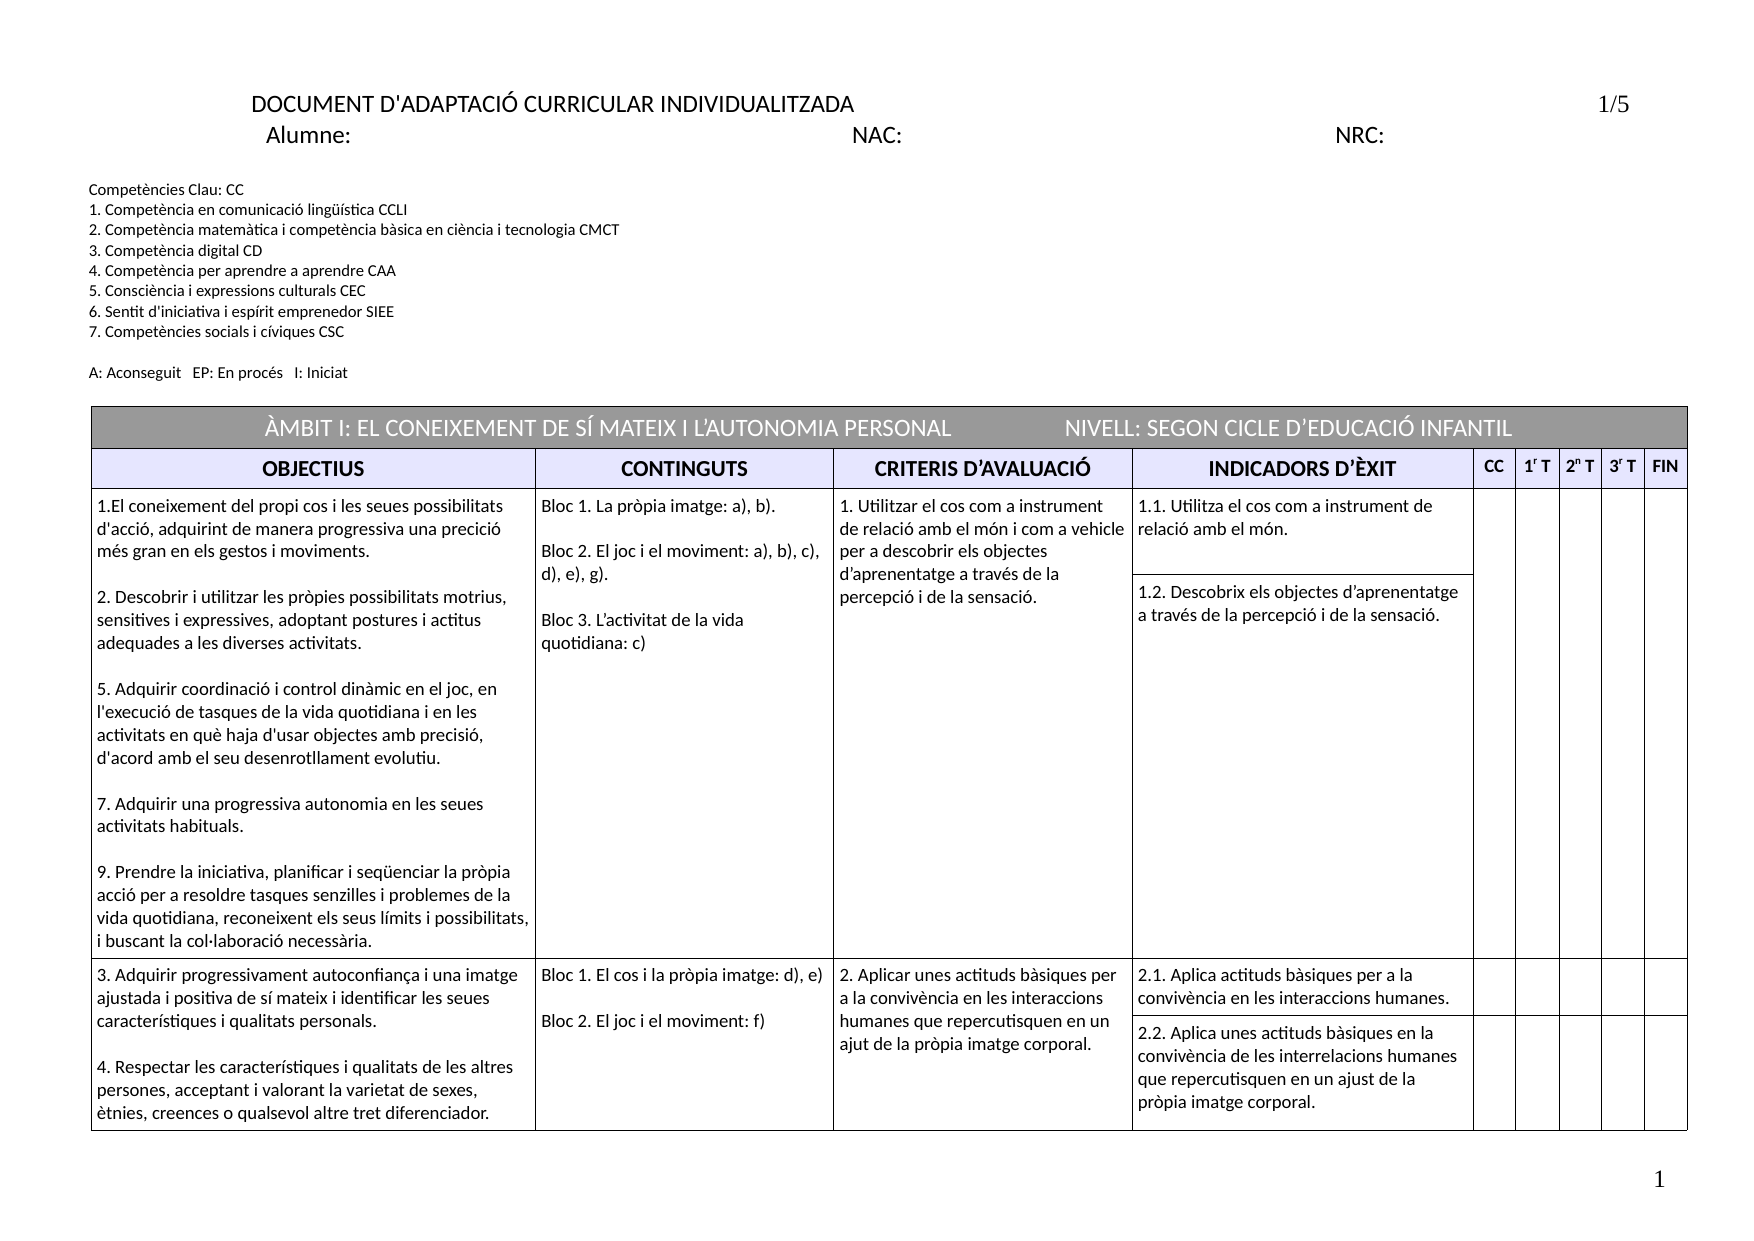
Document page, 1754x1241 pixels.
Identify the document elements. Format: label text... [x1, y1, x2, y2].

table_cell [1602, 489, 1644, 958]
table_cell [1560, 1016, 1601, 1130]
table_cell 3r T [1602, 449, 1644, 488]
table_cell CONTINGUTS [536, 449, 833, 488]
text 1. Competència en comunicació lingüística CCLI [88, 199, 1665, 220]
table_cell [1516, 959, 1559, 1015]
table_cell Bloc 1. La pròpia imatge: a), b). Bloc 2. El joc i el moviment: a), b), c), d), e), g). Bloc 3. L’activitat de la vida quotidiana: c) [536, 489, 833, 958]
table_cell [1602, 959, 1644, 1015]
table_cell 1.2. Descobrix els objectes d’aprenentatge a través de la percepció i de la sensació. [1133, 575, 1473, 958]
table_cell 3. Adquirir progressivament autoconfiança i una imatge ajustada i positiva de sí mateix i identificar les seues característiques i qualitats personals. 4. Respectar les característiques i qualitats de les altres persones, acceptant i valorant la varietat de sexes, ètnies, creences o qualsevol altre tret diferenciador. [92, 959, 535, 1130]
table_cell [1474, 1016, 1515, 1130]
table_cell [1560, 489, 1601, 958]
table_cell 2.1. Aplica actituds bàsiques per a la convivència en les interaccions humanes. [1133, 959, 1473, 1015]
table_cell [1516, 489, 1559, 958]
text 6. Sentit d'iniciativa i espírit emprenedor SIEE [88, 301, 1665, 321]
table_cell [1516, 1016, 1559, 1130]
table_cell 2.2. Aplica unes actituds bàsiques en la convivència de les interrelacions humanes que repercutisquen en un ajust de la pròpia imatge corporal. [1133, 1016, 1473, 1130]
text 2. Competència matemàtica i competència bàsica en ciència i tecnologia CMCT [88, 220, 1665, 240]
table_cell 1r T [1516, 449, 1559, 488]
table_cell [1602, 1016, 1644, 1130]
table_cell 1.1. Utilitza el cos com a instrument de relació amb el món. [1133, 489, 1473, 574]
table_cell FIN [1645, 449, 1687, 488]
table_cell INDICADORS D’ÈXIT [1133, 449, 1473, 488]
table_cell 2. Aplicar unes actituds bàsiques per a la convivència en les interaccions humanes que repercutisquen en un ajut de la pròpia imatge corporal. [834, 959, 1132, 1130]
text 7. Competències socials i cíviques CSC [88, 321, 1665, 342]
text 4. Competència per aprendre a aprendre CAA [88, 260, 1665, 281]
table_cell [1474, 489, 1515, 958]
text 3. Competència digital CD [88, 240, 1665, 260]
table_cell [1645, 489, 1687, 958]
text Competències Clau: CC [88, 179, 1665, 199]
table_cell 1.El coneixement del propi cos i les seues possibilitats d'acció, adquirint de manera progressiva una precició més gran en els gestos i moviments. 2. Descobrir i utilitzar les pròpies possibilitats motrius, sensitives i expressives, adoptant postures i actitus adequades a les diverses activitats. 5. Adquirir coordinació i control dinàmic en el joc, en l'execució de tasques de la vida quotidiana i en les activitats en què haja d'usar objectes amb precisió, d'acord amb el seu desenrotllament evolutiu. 7. Adquirir una progressiva autonomia en les seues activitats habituals. 9. Prendre la iniciativa, planificar i seqüenciar la pròpia acció per a resoldre tasques senzilles i problemes de la vida quotidiana, reconeixent els seus límits i possibilitats, i buscant la col·laboració necessària. [92, 489, 535, 958]
text 5. Consciència i expressions culturals CEC [88, 281, 1665, 301]
table_cell CRITERIS D’AVALUACIÓ [834, 449, 1132, 488]
table_cell CC [1474, 449, 1515, 488]
table_cell 2n T [1560, 449, 1601, 488]
table_cell [1645, 959, 1687, 1015]
table_cell [1474, 959, 1515, 1015]
table_cell 1. Utilitzar el cos com a instrument de relació amb el món i com a vehicle per a descobrir els objectes d’aprenentatge a través de la percepció i de la sensació. [834, 489, 1132, 958]
table_cell Bloc 1. El cos i la pròpia imatge: d), e) Bloc 2. El joc i el moviment: f) [536, 959, 833, 1130]
text A: Aconseguit EP: En procés I: Iniciat [88, 362, 1665, 382]
table_cell [1560, 959, 1601, 1015]
table_cell OBJECTIUS [92, 449, 535, 488]
table_header ÀMBIT I: EL CONEIXEMENT DE SÍ MATEIX I L’AUTONOMIA PERSONAL NIVELL: SEGON CICLE D’EDUCACIÓ INFANTIL [92, 407, 1687, 448]
table_cell [1645, 1016, 1687, 1130]
